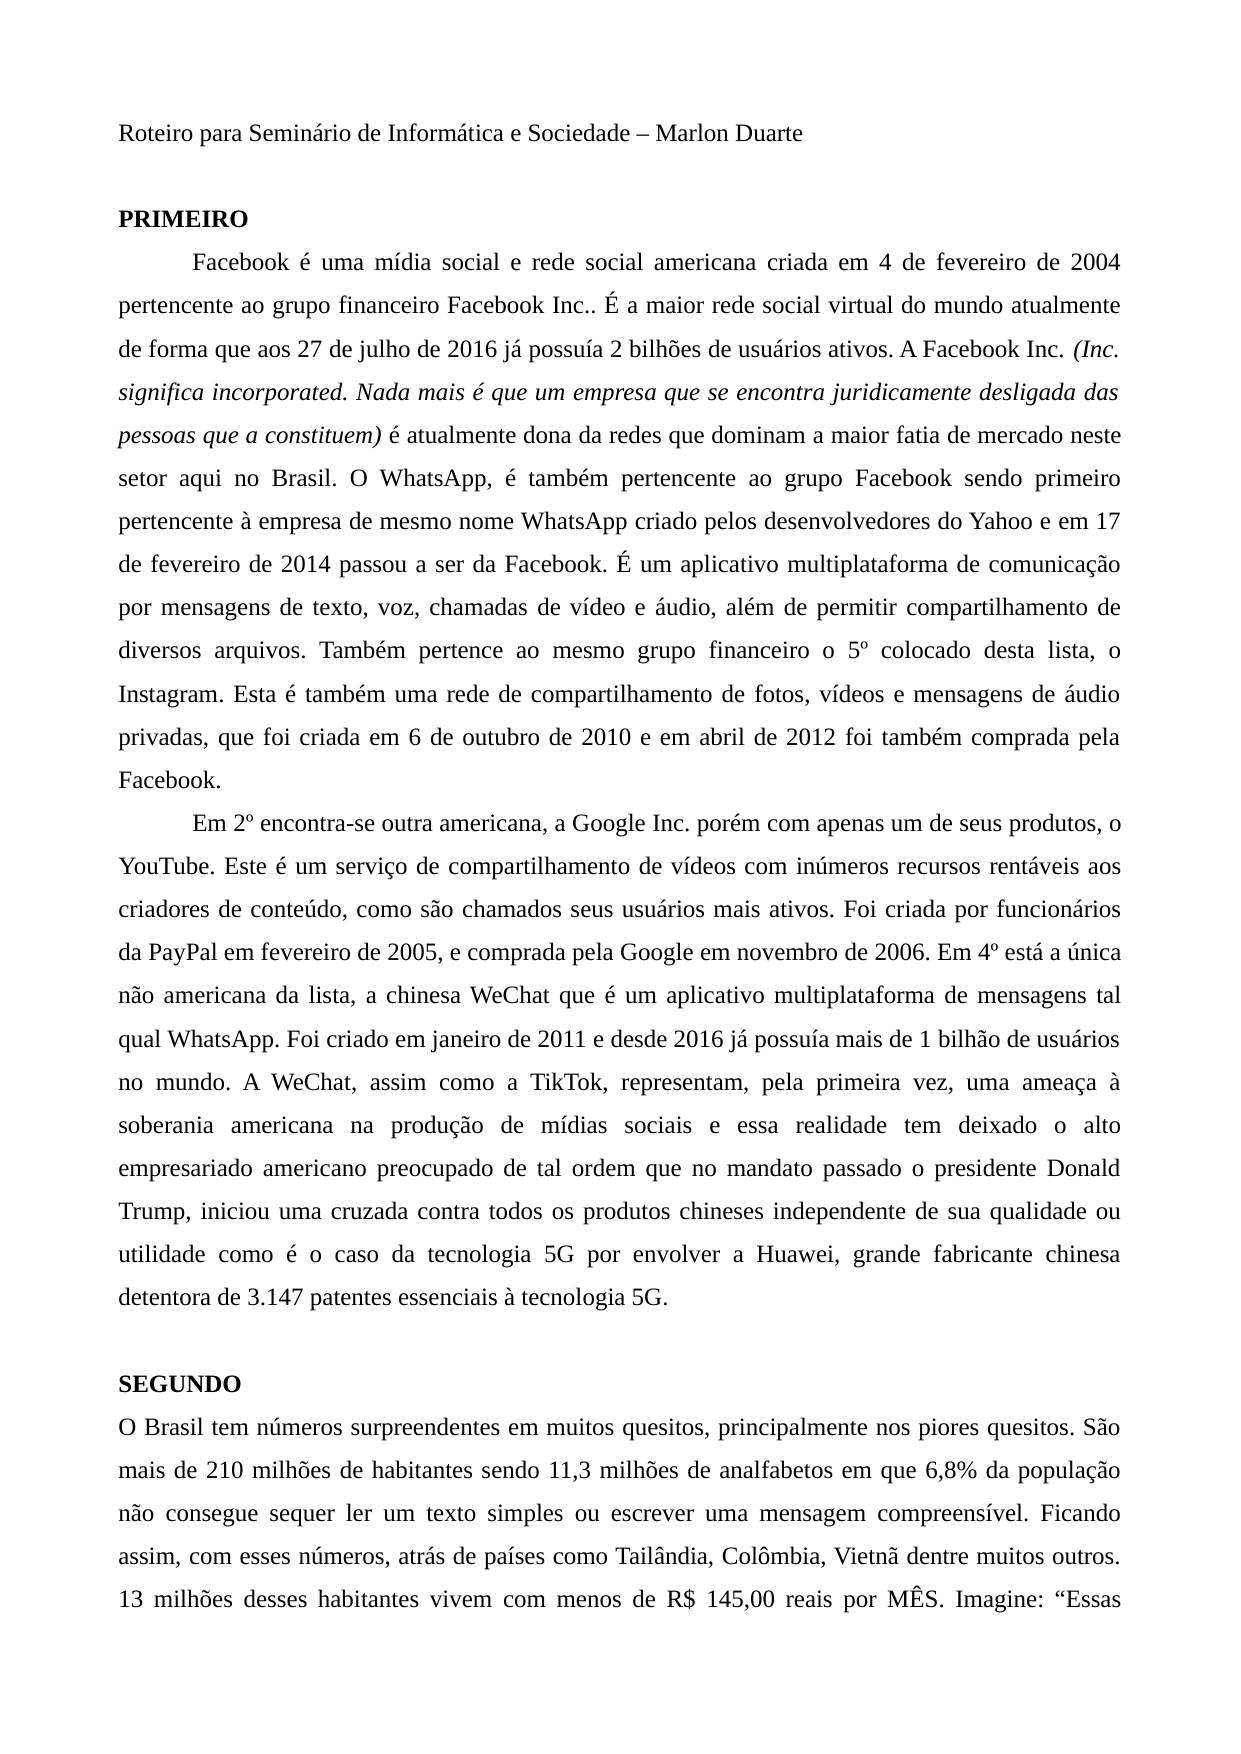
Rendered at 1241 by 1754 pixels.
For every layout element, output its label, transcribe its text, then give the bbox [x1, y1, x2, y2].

text Facebook é uma mídia social e rede social americana criada em 4 de fevereiro de 2004 pertencente ao grupo financeiro Facebook Inc.. É a maior rede social virtual do mundo atualmente de forma que aos 27 de julho de 2016 já possuía 2 bilhões de usuários ativos. A Facebook Inc. (Inc. significa incorporated. Nada mais é que um empresa que se encontra juridicamente desligada das pessoas que a constituem) é atualmente dona da redes que dominam a maior fatia de mercado neste setor aqui no Brasil. O WhatsApp, é também pertencente ao grupo Facebook sendo primeiro pertencente à empresa de mesmo nome WhatsApp criado pelos desenvolvedores do Yahoo e em 17 de fevereiro de 2014 passou a ser da Facebook. É um aplicativo multiplataforma de comunicação por mensagens de texto, voz, chamadas de vídeo e áudio, além de permitir compartilhamento de diversos arquivos. Também pertence ao mesmo grupo financeiro o 5º colocado desta lista, o Instagram. Esta é também uma rede de compartilhamento de fotos, vídeos e mensagens de áudio privadas, que foi criada em 6 de outubro de 2010 e em abril de 2012 foi também comprada pela Facebook. [118, 247, 1122, 794]
text Em 2º encontra-se outra americana, a Google Inc. porém com apenas um de seus produtos, o YouTube. Este é um serviço de compartilhamento de vídeos com inúmeros recursos rentáveis aos criadores de conteúdo, como são chamados seus usuários mais ativos. Foi criada por funcionários da PayPal em fevereiro de 2005, e comprada pela Google em novembro de 2006. Em 4º está a única não americana da lista, a chinesa WeChat que é um aplicativo multiplataforma de mensagens tal qual WhatsApp. Foi criado em janeiro de 2011 e desde 2016 já possuía mais de 1 bilhão de usuários no mundo. A WeChat, assim como a TikTok, representam, pela primeira vez, uma ameaça à soberania americana na produção de mídias sociais e essa realidade tem deixado o alto empresariado americano preocupado de tal ordem que no mandato passado o presidente Donald Trump, iniciou uma cruzada contra todos os produtos chineses independente de sua qualidade ou utilidade como é o caso da tecnologia 5G por envolver a Huawei, grande fabricante chinesa detentora de 3.147 patentes essenciais à tecnologia 5G. [118, 808, 1122, 1311]
text Roteiro para Seminário de Informática e Sociedade – Marlon Duarte [118, 118, 1122, 147]
text SEGUNDO [118, 1369, 1122, 1397]
text O Brasil tem números surpreendentes em muitos quesitos, principalmente nos piores quesitos. São mais de 210 milhões de habitantes sendo 11,3 milhões de analfabetos em que 6,8% da população não consegue sequer ler um texto simples ou escrever uma mensagem compreensível. Ficando assim, com esses números, atrás de países como Tailândia, Colômbia, Vietnã dentre muitos outros. 13 milhões desses habitantes vivem com menos de R$ 145,00 reais por MÊS. Imagine: “Essas [118, 1412, 1122, 1613]
text PRIMEIRO [118, 204, 1122, 233]
